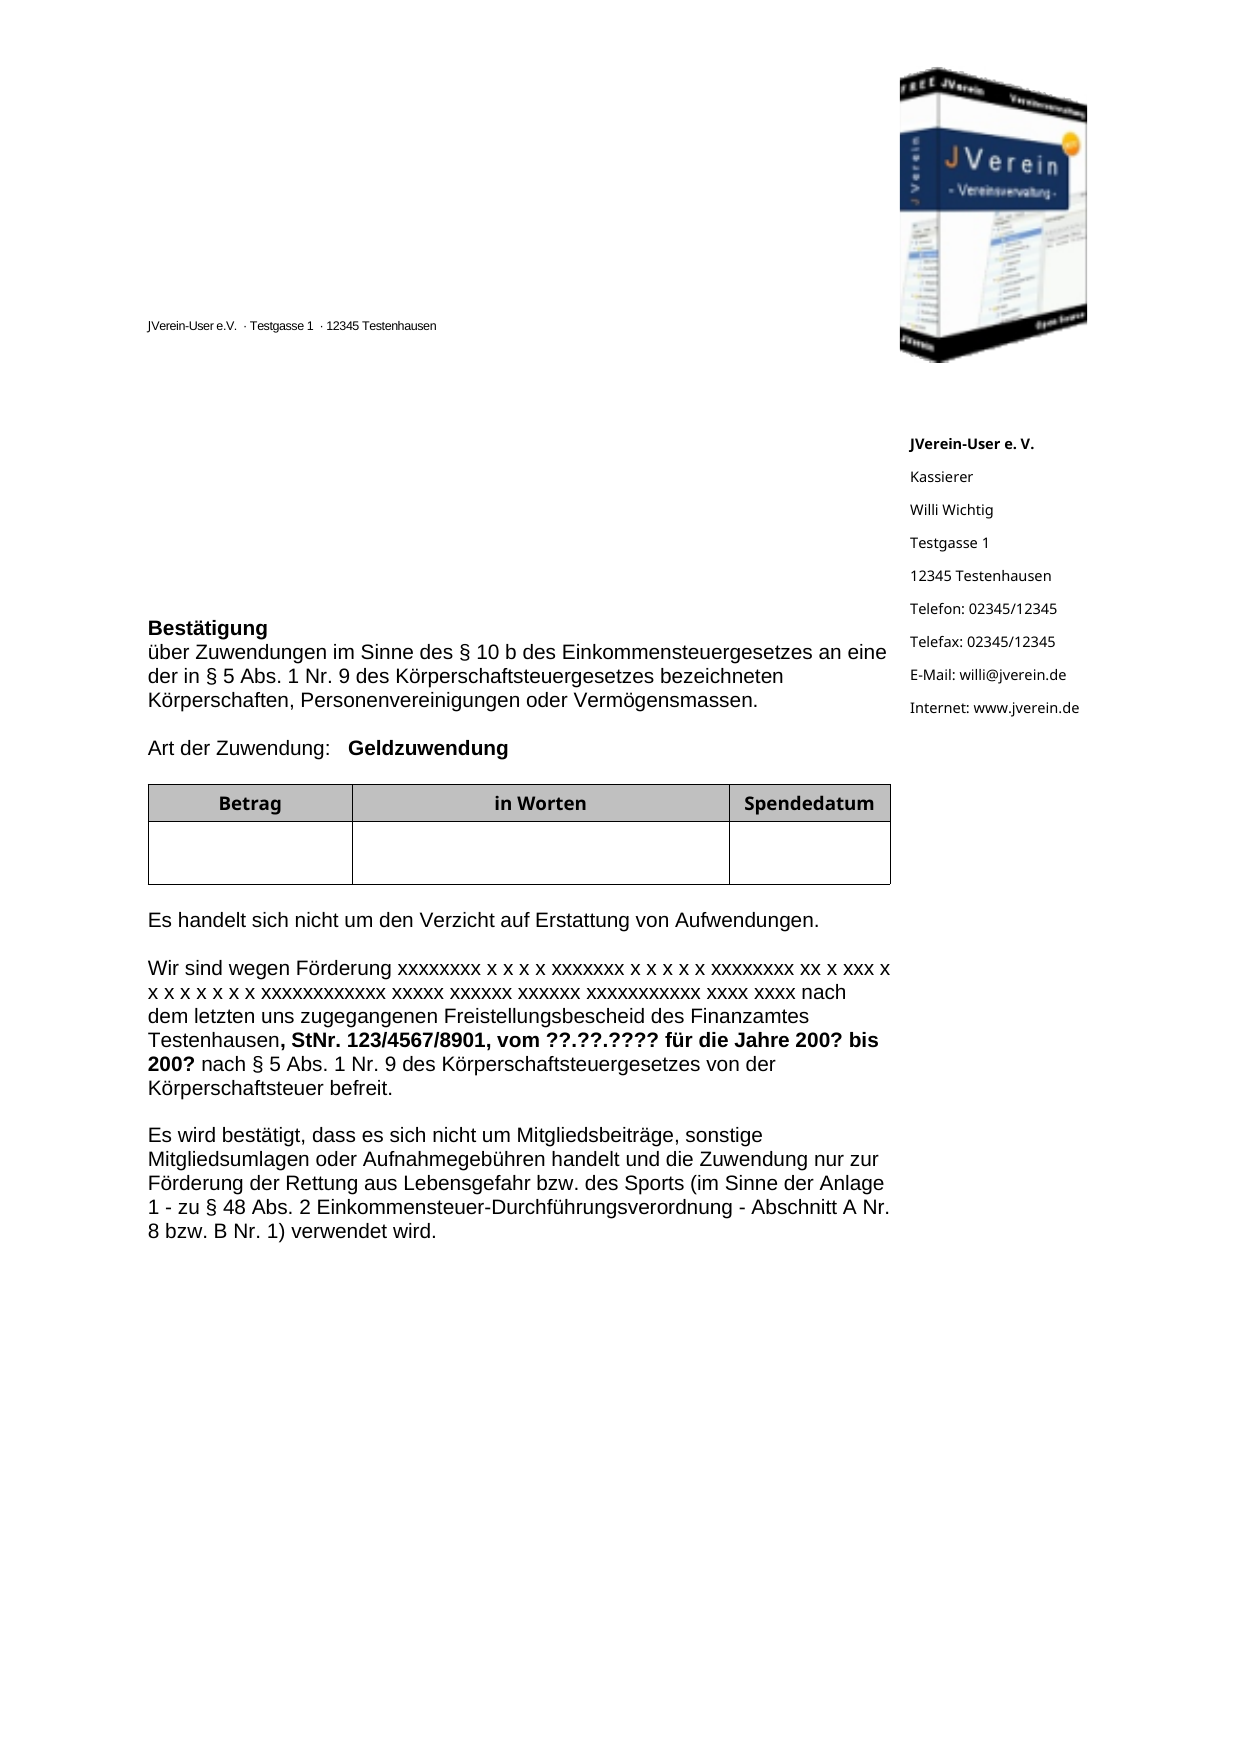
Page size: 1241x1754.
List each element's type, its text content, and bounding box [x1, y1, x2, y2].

text Wir sind wegen Förderung xxxxxxxx x x x x xxxxxxx x x x x x xxxxxxxx xx x xxx x x x x x x x x xxxxxxxxxxxx xxxxx xxxxxx xxxxxx xxxxxxxxxxx xxxx xxxx nach dem letzten uns zugegangenen Freistellungsbescheid des Finanzamtes Testenhausen, StNr. 123/4567/8901, vom ??.??.???? für die Jahre 200? bis 200? nach § 5 Abs. 1 Nr. 9 des Körperschaftsteuergesetzes von der Körperschaft­steuer befreit. [148, 956, 1092, 1099]
text Testgasse 1 [910, 519, 1185, 553]
text E-Mail: willi@jverein.de [910, 652, 1185, 685]
table_header Spendedatum [730, 785, 890, 821]
text über Zuwendungen im Sinne des § 10 b des Einkommensteuergesetzes an eine der in § 5 Abs. 1 Nr. 9 des Körperschaftsteuergesetzes bezeichneten Körperschaften, Personenvereinigungen oder Vermögensmassen. [148, 640, 910, 712]
text Telefon: 02345/12345 [910, 586, 1185, 619]
text Willi Wichtig [910, 487, 1185, 519]
text Bestätigung [148, 616, 910, 640]
table_header in Worten [353, 785, 729, 821]
text JVerein-User e.V. · Testgasse 1 · 12345 Testenhausen [148, 313, 635, 334]
text Telefax: 02345/12345 [910, 619, 1185, 652]
text Es wird bestätigt, dass es sich nicht um Mitgliedsbeiträge, sonstige Mitgliedsumlagen oder Aufnahmegebühren handelt und die Zuwendung nur zur Förderung der Rettung aus Lebensgefahr bzw. des Sports (im Sinne der Anlage 1 - zu § 48 Abs. 2 Einkommensteuer-Durchführungsverordnung - Abschnitt A Nr. 8 bzw. B Nr. 1) verwendet wird. [148, 1123, 1092, 1243]
table_cell [149, 822, 352, 884]
text Art der Zuwendung: Geldzuwendung [148, 736, 1092, 760]
table_cell [353, 822, 729, 884]
table_cell [730, 822, 890, 884]
text Internet: www.jverein.de [910, 685, 1185, 718]
text Kassierer [910, 453, 1185, 487]
table_header Betrag [149, 785, 352, 821]
text 12345 Testenhausen [910, 553, 1185, 586]
picture [899, 66, 1088, 363]
text Es handelt sich nicht um den Verzicht auf Erstattung von Aufwendungen. [148, 908, 1092, 932]
text JVerein-User e. V. [910, 421, 1185, 453]
